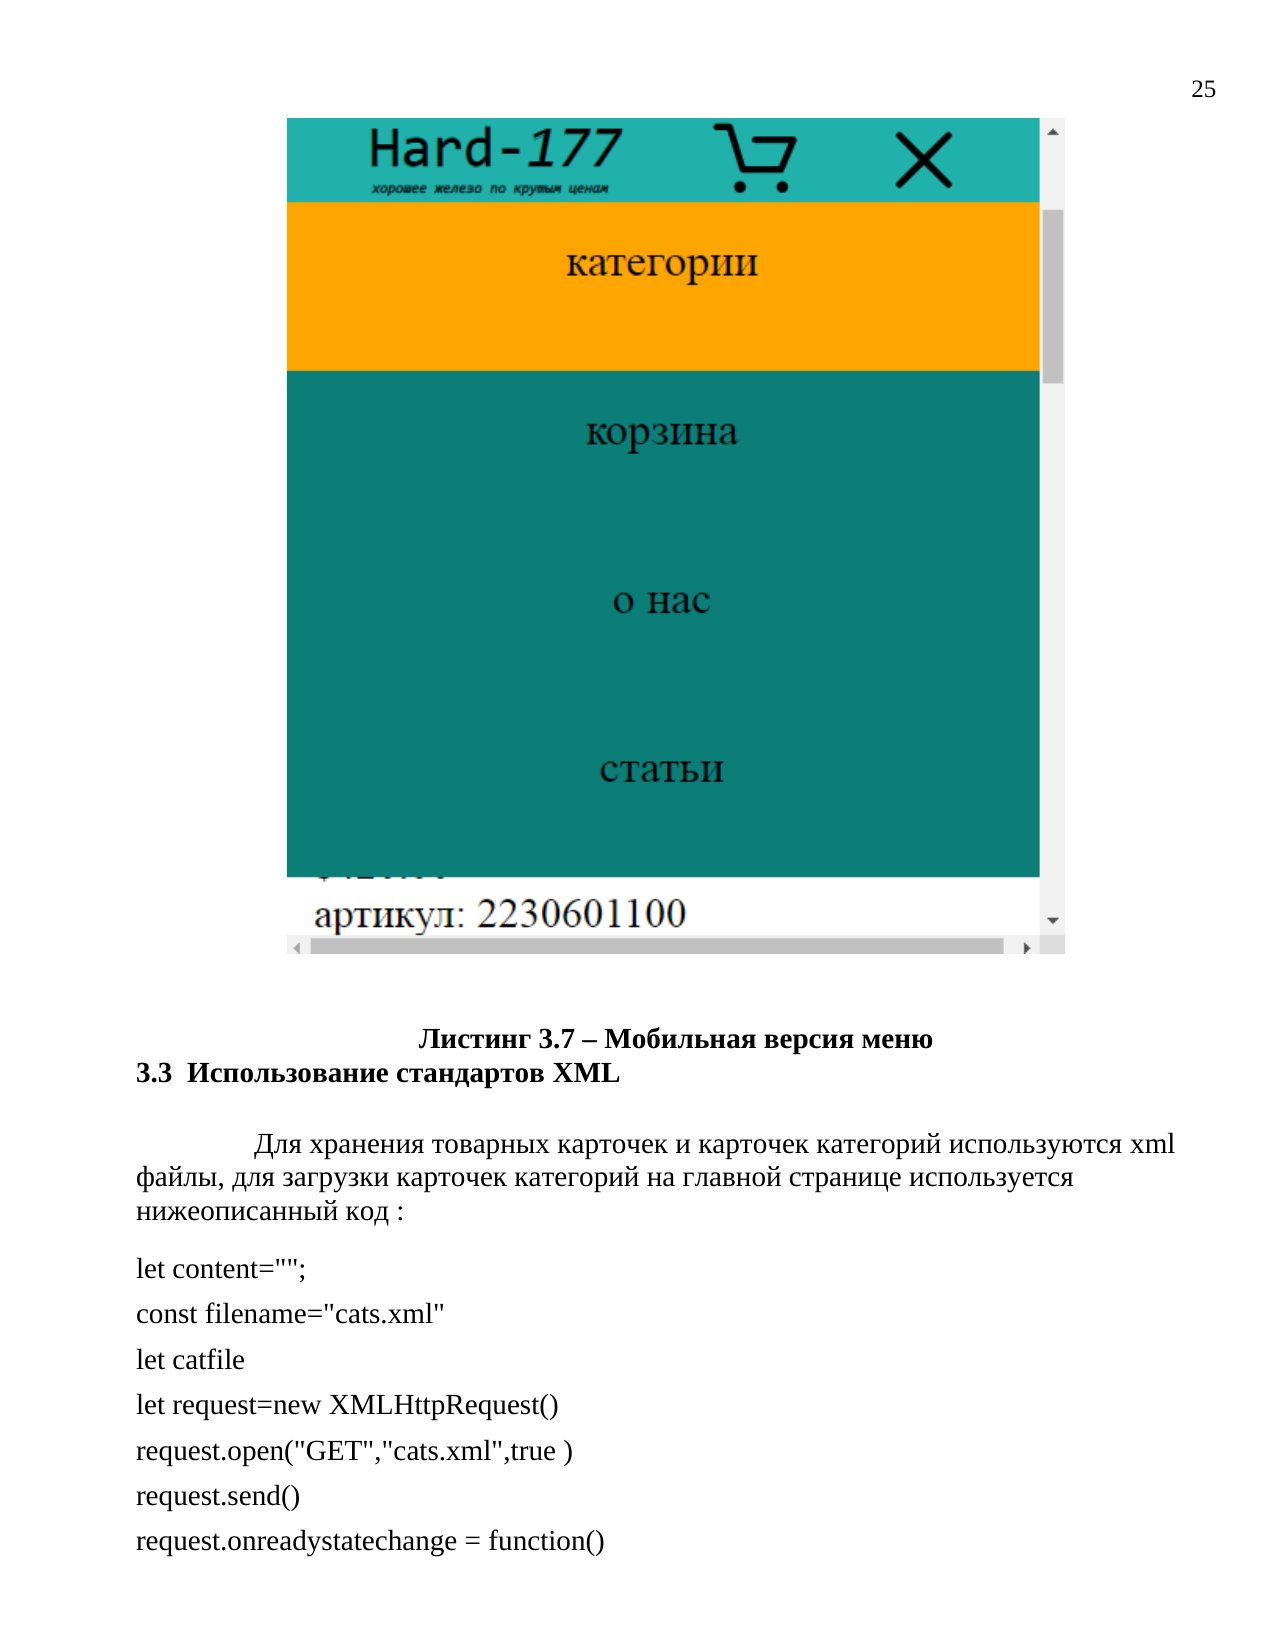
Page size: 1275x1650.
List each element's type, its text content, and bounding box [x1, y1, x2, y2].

text Для хранения товарных карточек и карточек категорий используются xml файлы, для загрузки карточек категорий на главной странице используется нижеописанный код : [136, 1126, 1216, 1226]
text const filename="cats.xml" [136, 1297, 1216, 1330]
text let catfile [136, 1342, 1216, 1376]
picture [286, 118, 1065, 954]
text request.onreadystatechange = function() [136, 1523, 1216, 1557]
text request.open("GET","cats.xml",true ) [136, 1433, 1216, 1466]
text 3.3 Использование стандартов XML [136, 1055, 1216, 1088]
text Листинг 3.7 – Мобильная версия меню [136, 1021, 1216, 1055]
text let content=""; [136, 1251, 1216, 1285]
text request.send() [136, 1478, 1216, 1511]
text let request=new XMLHttpRequest() [136, 1387, 1216, 1421]
